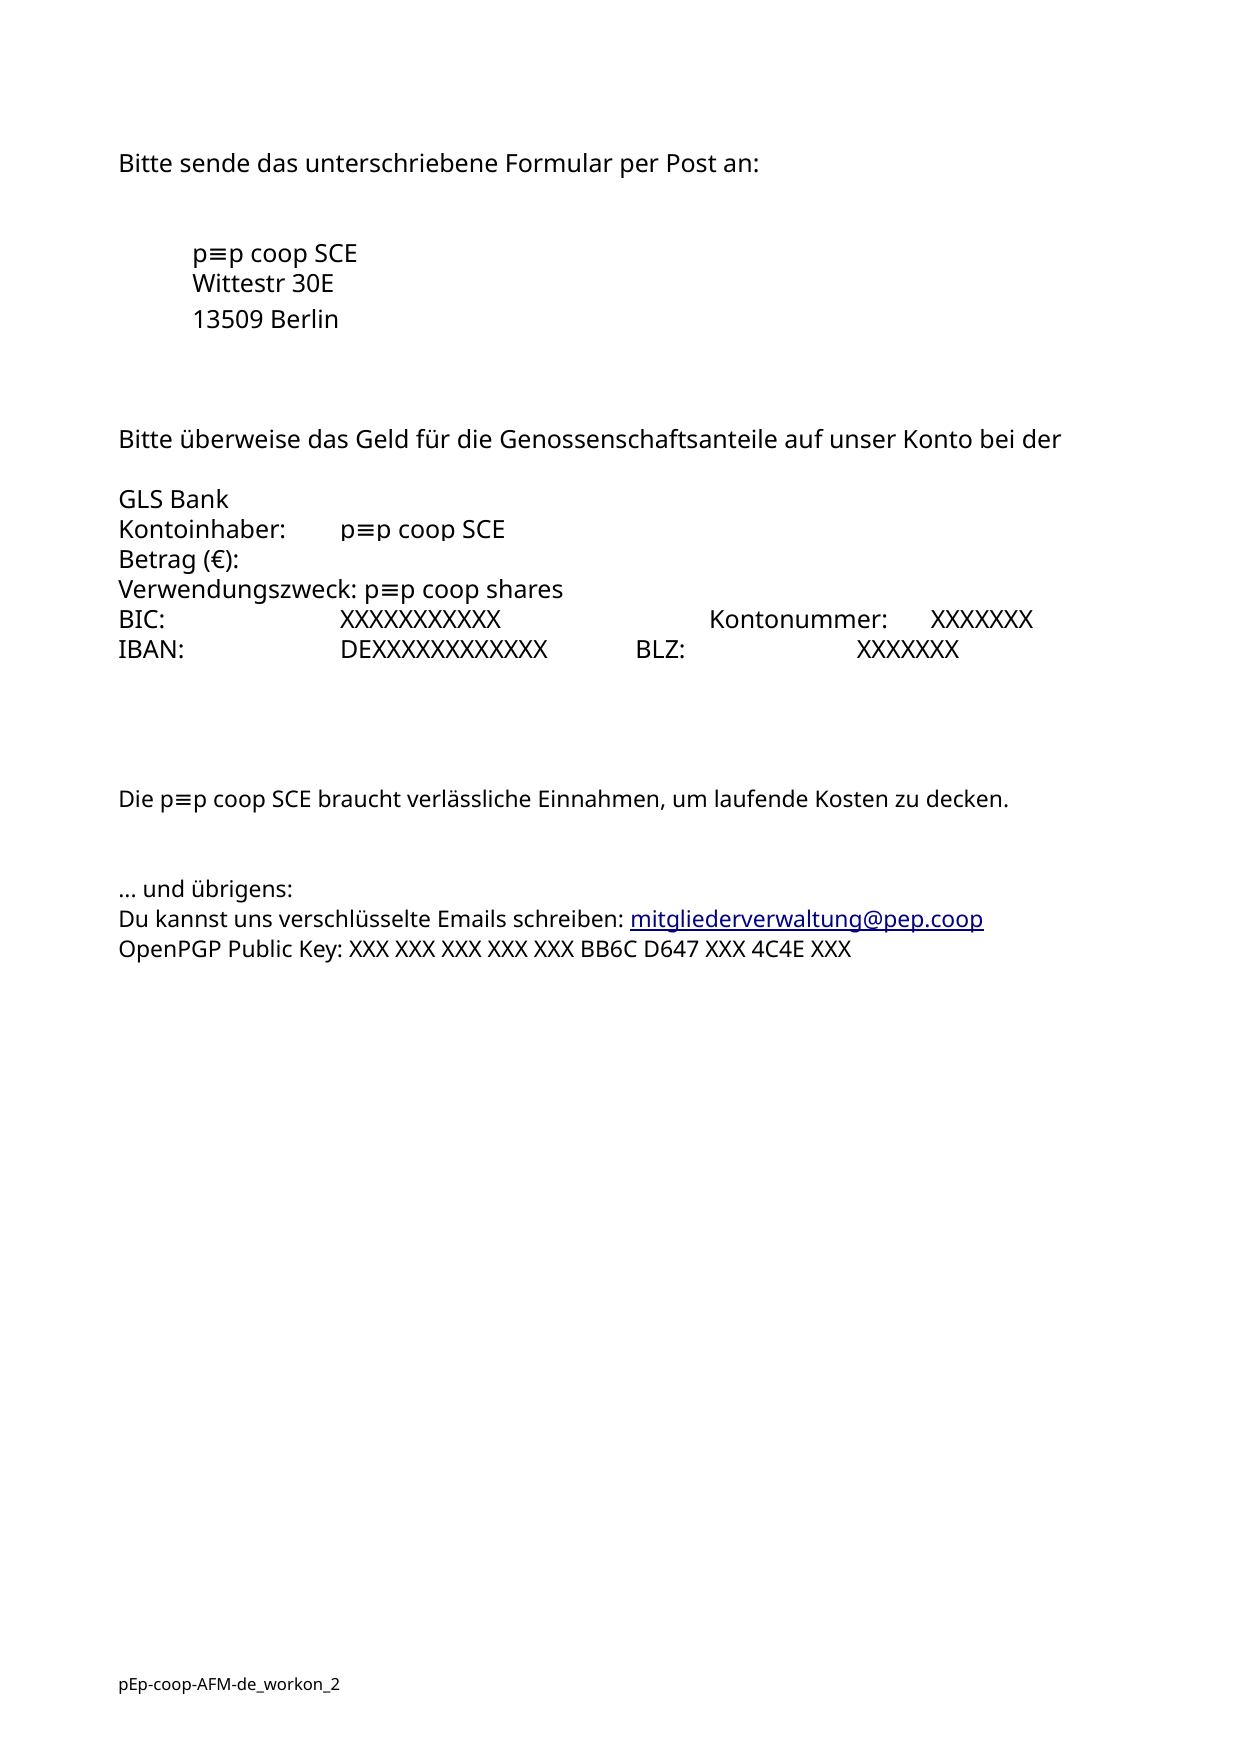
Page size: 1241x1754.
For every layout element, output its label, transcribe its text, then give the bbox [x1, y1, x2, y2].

text BIC: XXXXXXXXXXX Kontonummer: XXXXXXX [118, 604, 1122, 634]
text Verwendungszweck: p≡p coop shares [118, 574, 570, 604]
text Kontoinhaber: p≡p coop SCE [118, 514, 1122, 544]
text p≡p coop SCE [118, 238, 1122, 268]
text Bitte sende das unterschriebene Formular per Post an: [118, 148, 1122, 178]
text IBAN: DEXXXXXXXXXXXX BLZ: XXXXXXX [118, 634, 1122, 664]
text Du kannst uns verschlüsselte Emails schreiben: mitgliederverwaltung@pep.coop OpenPGP Public Key: XXX XXX XXX XXX XXX BB6C D647 XXX 4C4E XXX [118, 903, 1122, 963]
text Wittestr 30E [118, 268, 1122, 298]
text Die p≡p coop SCE braucht verlässliche Einnahmen, um laufende Kosten zu decken. [118, 783, 1122, 813]
text Betrag (€): [118, 544, 570, 574]
text [844, 574, 1122, 604]
text GLS Bank [118, 484, 1122, 514]
text ... und übrigens: [118, 873, 1122, 903]
text 13509 Berlin [118, 304, 1122, 334]
text [629, 544, 1122, 574]
text Bitte überweise das Geld für die Genossenschaftsanteile auf unser Konto bei der [118, 424, 1122, 454]
